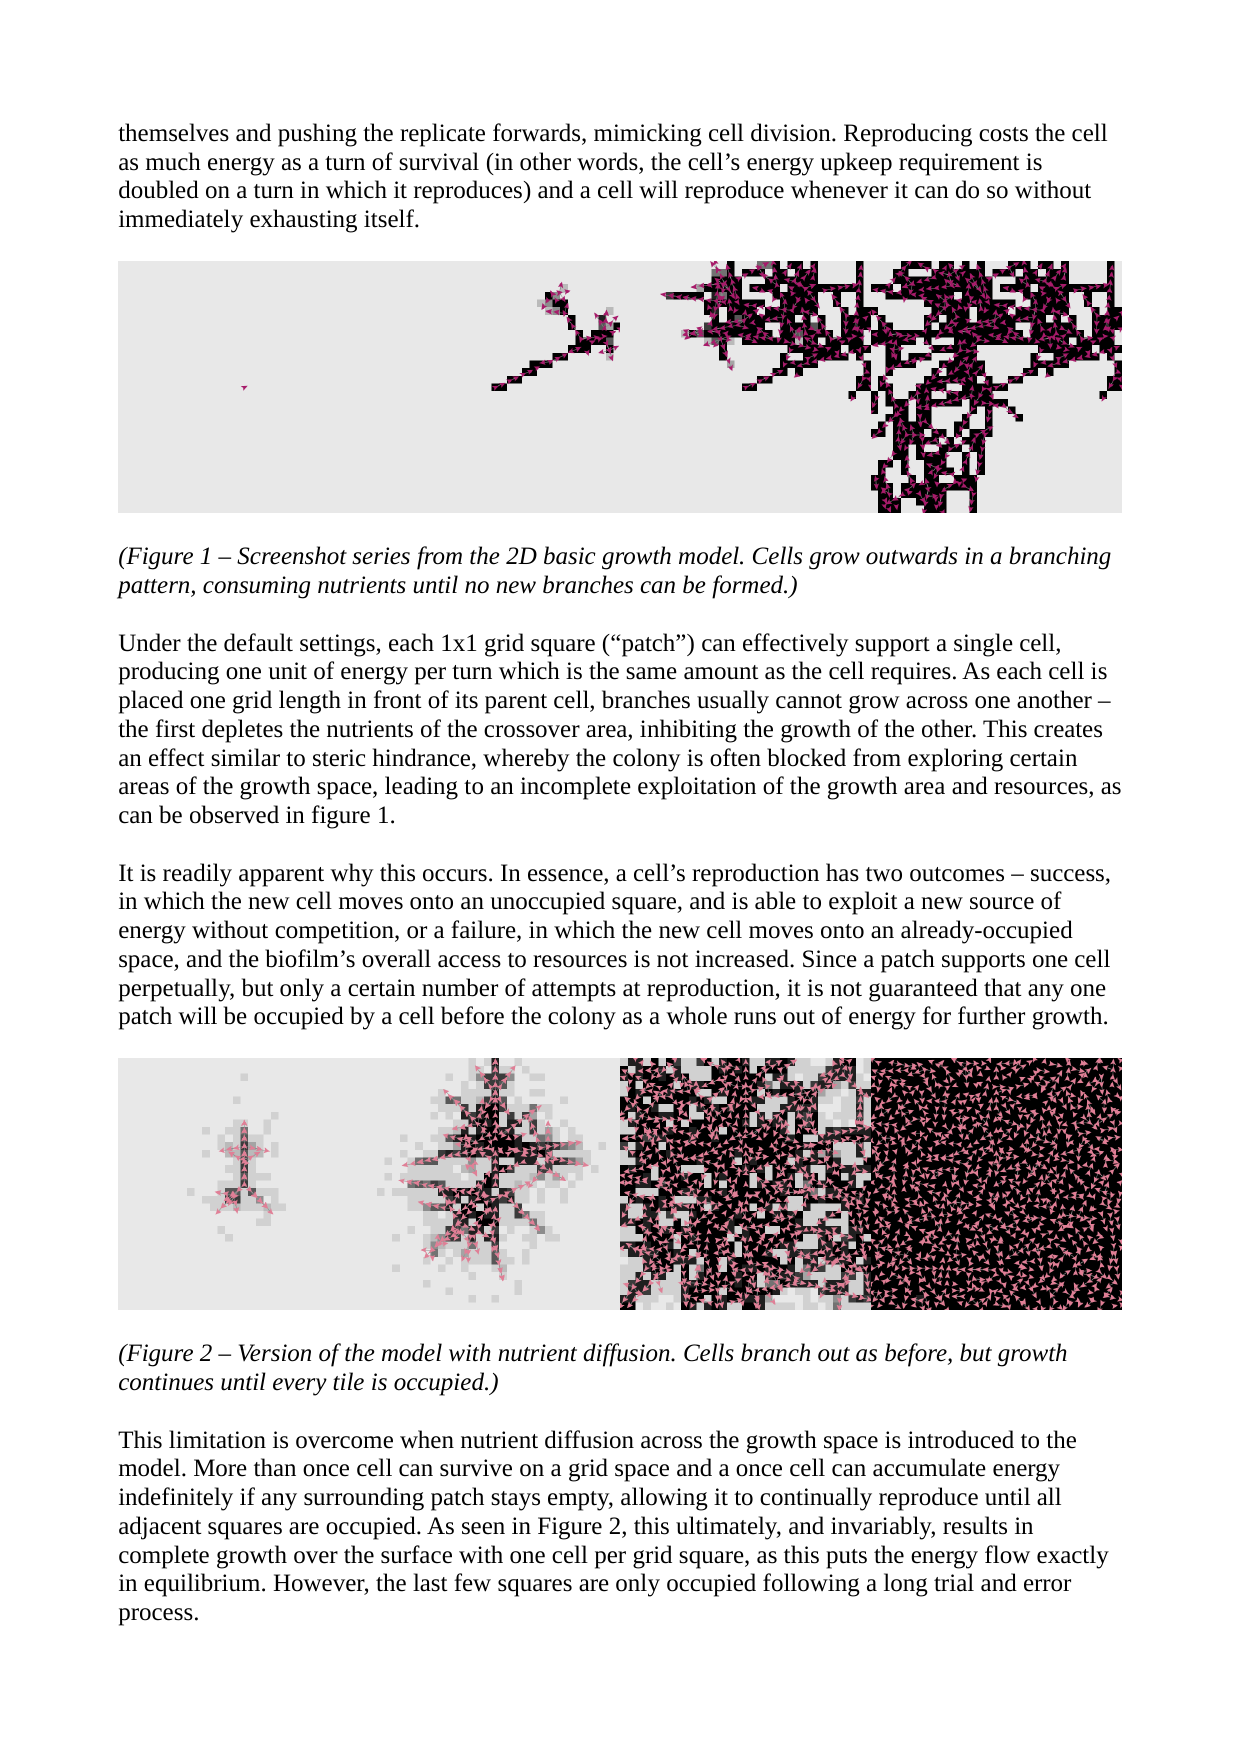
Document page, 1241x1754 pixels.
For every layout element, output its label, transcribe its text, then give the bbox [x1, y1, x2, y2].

text Under the default settings, each 1x1 grid square (“patch”) can effectively support a single cell, producing one unit of energy per turn which is the same amount as the cell requires. As each cell is placed one grid length in front of its parent cell, branches usually cannot grow across one another – the first depletes the nutrients of the crossover area, inhibiting the growth of the other. This creates an effect similar to steric hindrance, whereby the colony is often blocked from exploring certain areas of the growth space, leading to an incomplete exploitation of the growth area and resources, as can be observed in figure 1. [118, 628, 1122, 829]
text (Figure 1 – Screenshot series from the 2D basic growth model. Cells grow outwards in a branching pattern, consuming nutrients until no new branches can be formed.) [118, 541, 1122, 599]
picture [118, 261, 1122, 513]
text (Figure 2 – Version of the model with nutrient diffusion. Cells branch out as before, but growth continues until every tile is occupied.) [118, 1338, 1122, 1396]
text This limitation is overcome when nutrient diffusion across the growth space is introduced to the model. More than once cell can survive on a grid space and a once cell can accumulate energy indefinitely if any surrounding patch stays empty, allowing it to continually reproduce until all adjacent squares are occupied. As seen in Figure 2, this ultimately, and invariably, results in complete growth over the surface with one cell per grid square, as this puts the energy flow exactly in equilibrium. However, the last few squares are only occupied following a long trial and error process. [118, 1425, 1122, 1626]
picture [118, 1058, 1122, 1310]
text themselves and pushing the replicate forwards, mimicking cell division. Reproducing costs the cell as much energy as a turn of survival (in other words, the cell’s energy upkeep requirement is doubled on a turn in which it reproduces) and a cell will reproduce whenever it can do so without immediately exhausting itself. [118, 118, 1122, 233]
text It is readily apparent why this occurs. In essence, a cell’s reproduction has two outcomes – success, in which the new cell moves onto an unoccupied square, and is able to exploit a new source of energy without competition, or a failure, in which the new cell moves onto an already-occupied space, and the biofilm’s overall access to resources is not increased. Since a patch supports one cell perpetually, but only a certain number of attempts at reproduction, it is not guaranteed that any one patch will be occupied by a cell before the colony as a whole runs out of energy for further growth. [118, 858, 1122, 1030]
